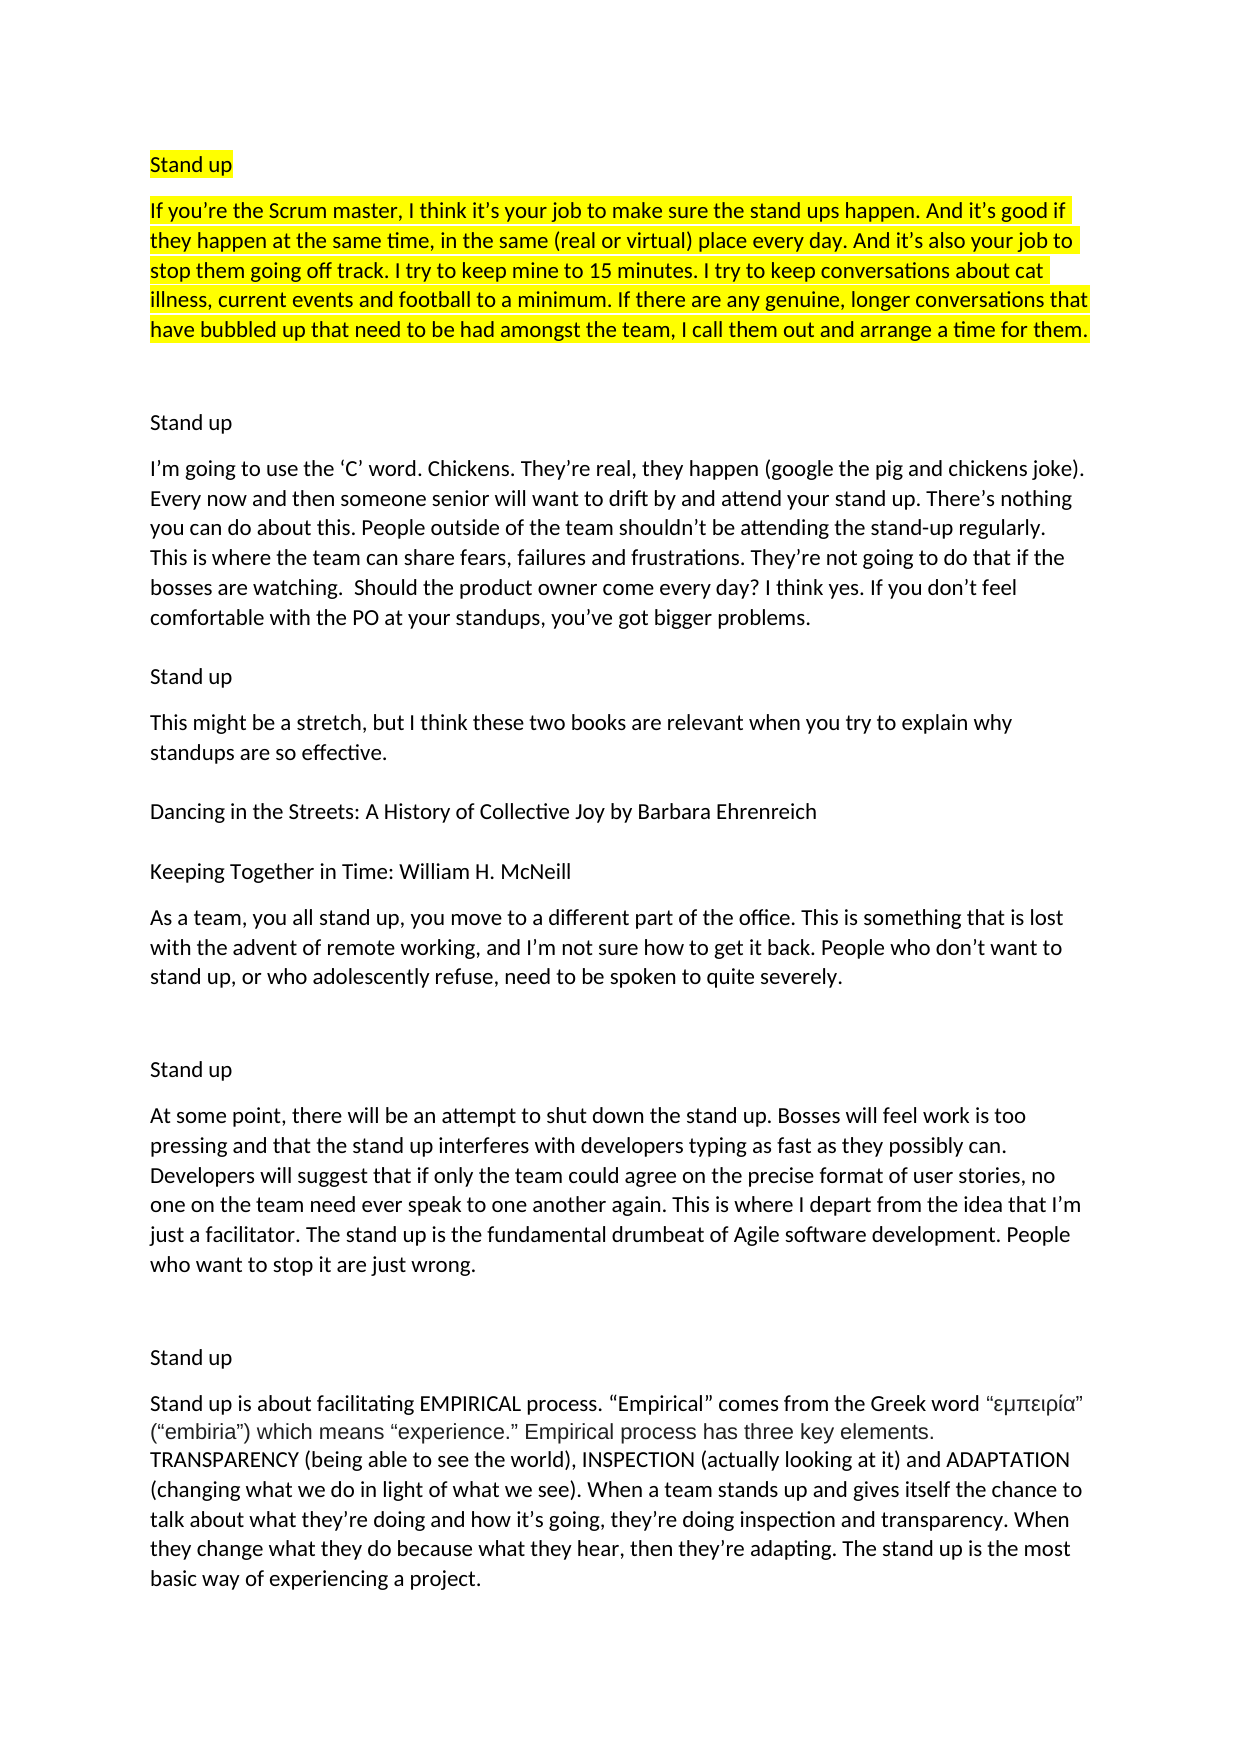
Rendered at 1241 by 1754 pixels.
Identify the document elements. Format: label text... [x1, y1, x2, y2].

text I’m going to use the ‘C’ word. Chickens. They’re real, they happen (google the pig and chickens joke). Every now and then someone senior will want to drift by and attend your stand up. There’s nothing you can do about this. People outside of the team shouldn’t be attending the stand-up regularly. This is where the team can share fears, failures and frustrations. They’re not going to do that if the bosses are watching. Should the product owner come every day? I think yes. If you don’t feel comfortable with the PO at your standups, you’ve got bigger problems. Stand up [150, 454, 1090, 690]
text As a team, you all stand up, you move to a different part of the office. This is something that is lost with the advent of remote working, and I’m not sure how to get it back. People who don’t want to stand up, or who adolescently refuse, need to be spoken to quite severely. [150, 903, 1090, 991]
text Stand up [150, 1055, 1090, 1083]
text This might be a stretch, but I think these two books are relevant when you try to explain why standups are so effective. Dancing in the Streets: A History of Collective Joy by Barbara Ehrenreich Keeping Together in Time: William H. McNeill [150, 708, 1090, 885]
text Stand up [150, 408, 1090, 436]
text Stand up is about facilitating EMPIRICAL process. “Empirical” comes from the Greek word “εμπειρία” (“embiria”) which means “experience.” Empirical process has three key elements. TRANSPARENCY (being able to see the world), INSPECTION (actually looking at it) and ADAPTATION (changing what we do in light of what we see). When a team stands up and gives itself the chance to talk about what they’re doing and how it’s going, they’re doing inspection and transparency. When they change what they do because what they hear, then they’re adapting. The stand up is the most basic way of experiencing a project. [150, 1389, 1090, 1592]
text Stand up [150, 150, 1090, 178]
text If you’re the Scrum master, I think it’s your job to make sure the stand ups happen. And it’s good if they happen at the same time, in the same (real or virtual) place every day. And it’s also your job to stop them going off track. I try to keep mine to 15 minutes. I try to keep conversations about cat illness, current events and football to a minimum. If there are any genuine, longer conversations that have bubbled up that need to be had amongst the team, I call them out and arrange a time for them. [150, 196, 1090, 343]
text At some point, there will be an attempt to shut down the stand up. Bosses will feel work is too pressing and that the stand up interferes with developers typing as fast as they possibly can. Developers will suggest that if only the team could agree on the precise format of user stories, no one on the team need ever speak to one another again. This is where I depart from the idea that I’m just a facilitator. The stand up is the fundamental drumbeat of Agile software development. People who want to stop it are just wrong. [150, 1102, 1090, 1278]
text Stand up [150, 1343, 1090, 1371]
